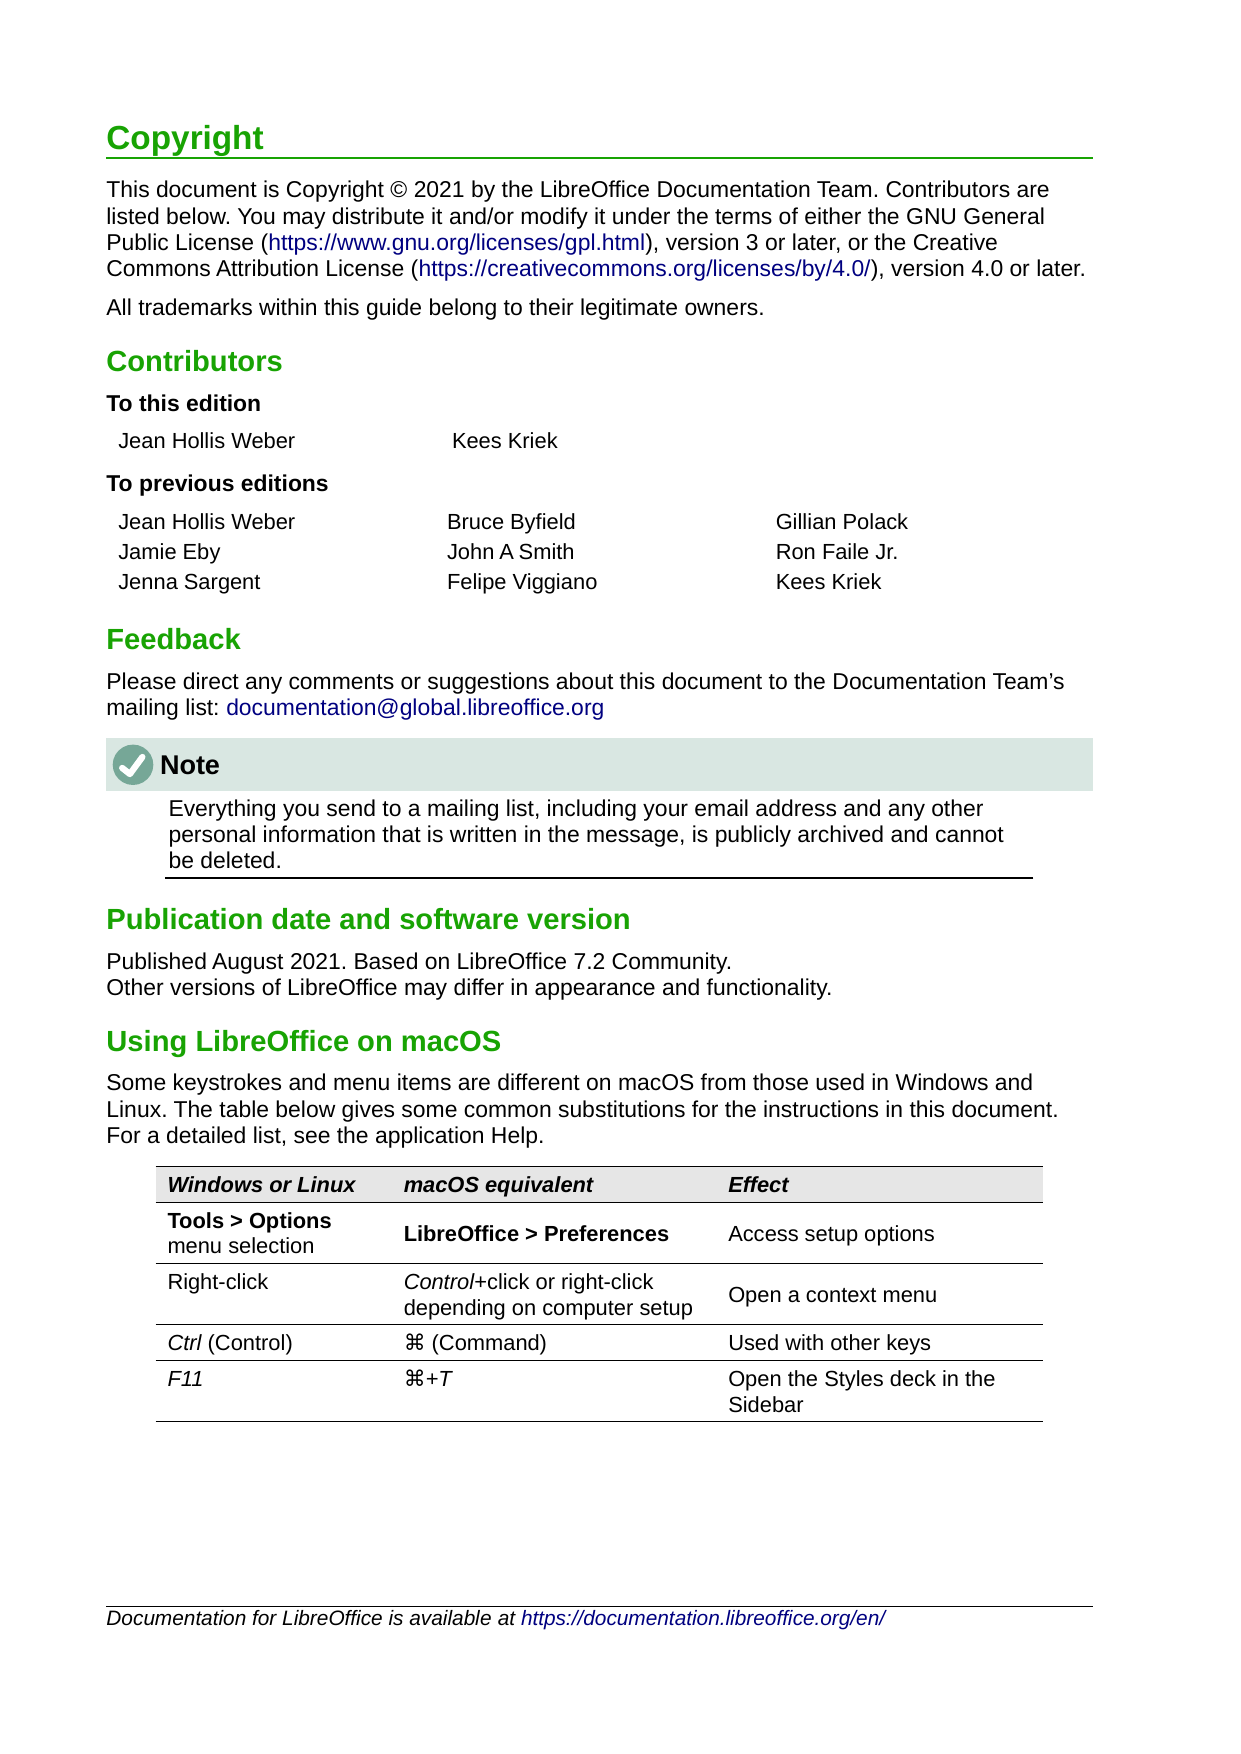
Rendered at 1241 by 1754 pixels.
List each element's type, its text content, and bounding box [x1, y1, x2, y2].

table_cell John A Smith [435, 539, 764, 569]
table_cell ⌘ (Command) [392, 1325, 716, 1360]
table_header Bruce Byfield [435, 509, 764, 539]
table_cell Jamie Eby [106, 539, 435, 569]
table_header Windows or Linux [156, 1167, 392, 1202]
table_header Effect [716, 1167, 1043, 1202]
table_header [766, 429, 1093, 458]
table_cell Tools > Options menu selection [156, 1203, 392, 1263]
table_cell Kees Kriek [764, 569, 1093, 599]
subtitle Contributors [106, 344, 1093, 378]
table_cell Felipe Viggiano [435, 569, 764, 599]
table_cell ⌘+T [392, 1361, 716, 1421]
table_cell Ctrl (Control) [156, 1325, 392, 1360]
table_header Jean Hollis Weber [106, 509, 435, 539]
table_cell Open a context menu [716, 1264, 1043, 1324]
text To previous editions [106, 470, 1093, 496]
text This document is Copyright © 2021 by the LibreOffice Documentation Team. Contributors are listed below. You may distribute it and/or modify it under the terms of either the GNU General Public License (https://www.gnu.org/licenses/gpl.html), version 3 or later, or the Creative Commons Attribution License (https://creativecommons.org/licenses/by/4.0/), version 4.0 or later. [106, 176, 1093, 282]
table_header Jean Hollis Weber [106, 429, 440, 458]
table_cell LibreOffice > Preferences [392, 1203, 716, 1263]
table_cell Ron Faile Jr. [764, 539, 1093, 569]
subtitle Note [106, 738, 1093, 791]
table_cell Jenna Sargent [106, 569, 435, 599]
text To this edition [106, 389, 1093, 416]
text Published August 2021. Based on LibreOffice 7.2 Community. Other versions of LibreOffice may differ in appearance and functionality. [106, 948, 1093, 1000]
subtitle Publication date and software version [106, 902, 1093, 936]
subtitle Using LibreOffice on macOS [106, 1024, 1093, 1057]
table_header Kees Kriek [440, 429, 766, 458]
subtitle Copyright [106, 118, 1093, 157]
table_cell Open the Styles deck in the Sidebar [716, 1361, 1043, 1421]
table_cell Access setup options [716, 1203, 1043, 1263]
table_cell F11 [156, 1361, 392, 1421]
table_cell Control+click or right-click depending on computer setup [392, 1264, 716, 1324]
table_cell Used with other keys [716, 1325, 1043, 1360]
table_header macOS equivalent [392, 1167, 716, 1202]
text Some keystrokes and menu items are different on macOS from those used in Windows and Linux. The table below gives some common substitutions for the instructions in this document. For a detailed list, see the application Help. [106, 1069, 1093, 1148]
text Please direct any comments or suggestions about this document to the Documentation Team’s mailing list: documentation@global.libreoffice.org [106, 668, 1093, 720]
text Everything you send to a mailing list, including your email address and any other personal information that is written in the message, is publicly archived and cannot be deleted. [165, 791, 1033, 877]
table_header Gillian Polack [764, 509, 1093, 539]
table_cell Right-click [156, 1264, 392, 1324]
subtitle Feedback [106, 622, 1093, 656]
text All trademarks within this guide belong to their legitimate owners. [106, 294, 1093, 321]
